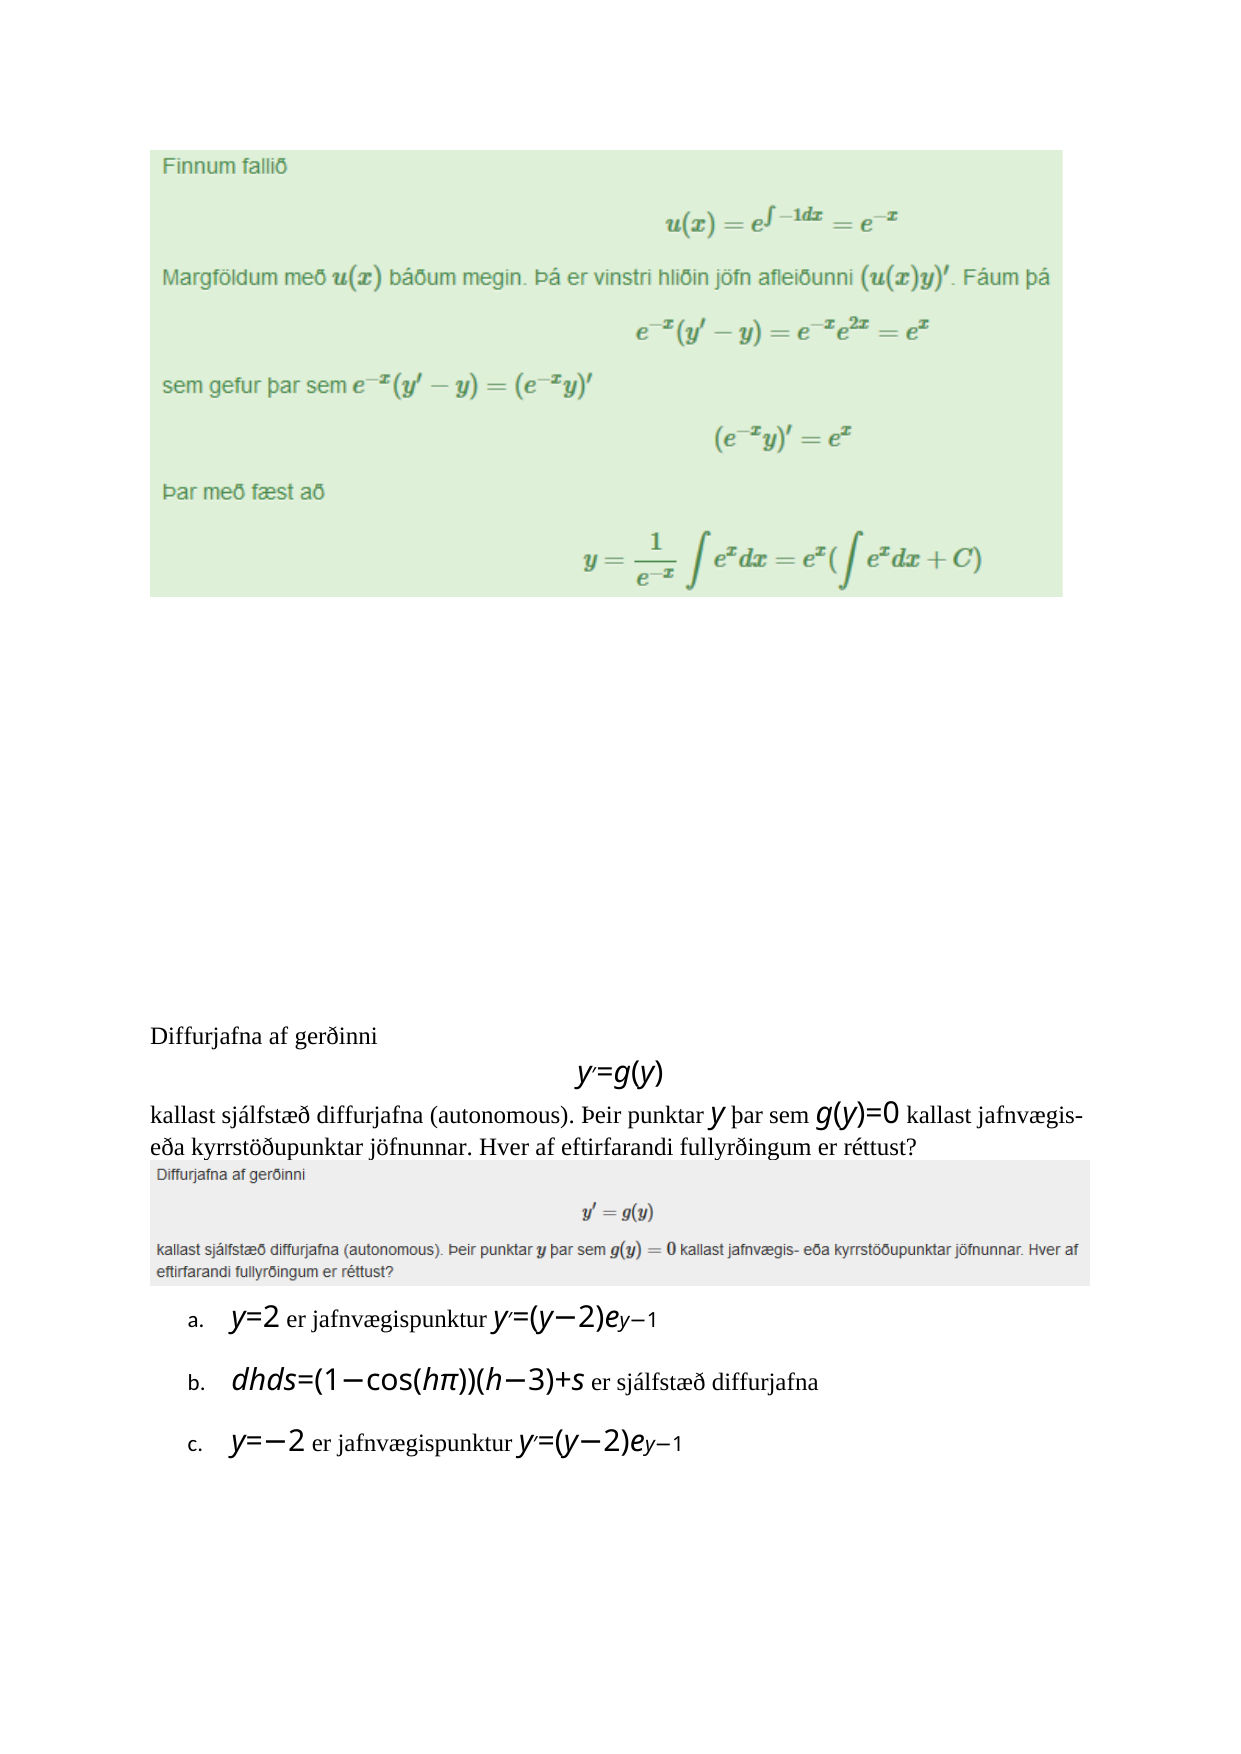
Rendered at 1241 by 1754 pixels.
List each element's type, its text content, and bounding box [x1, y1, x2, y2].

text y′=g(y) [150, 1050, 1090, 1091]
list dhds=(1−cos(hπ))(h−3)+s er sjálfstæð diffurjafna [187, 1358, 1090, 1399]
list y=−2 er jafnvægispunktur y′=(y−2)ey−1 [187, 1419, 1090, 1461]
list y=2 er jafnvægispunktur y′=(y−2)ey−1 [187, 1296, 1090, 1337]
text Diffurjafna af gerðinni [150, 1021, 1090, 1050]
text kallast sjálfstæð diffurjafna (autonomous). Þeir punktar y þar sem g(y)=0 kallast jafnvægis- eða kyrrstöðupunktar jöfnunnar. Hver af eftirfarandi fullyrðingum er réttust? [150, 1091, 1090, 1160]
